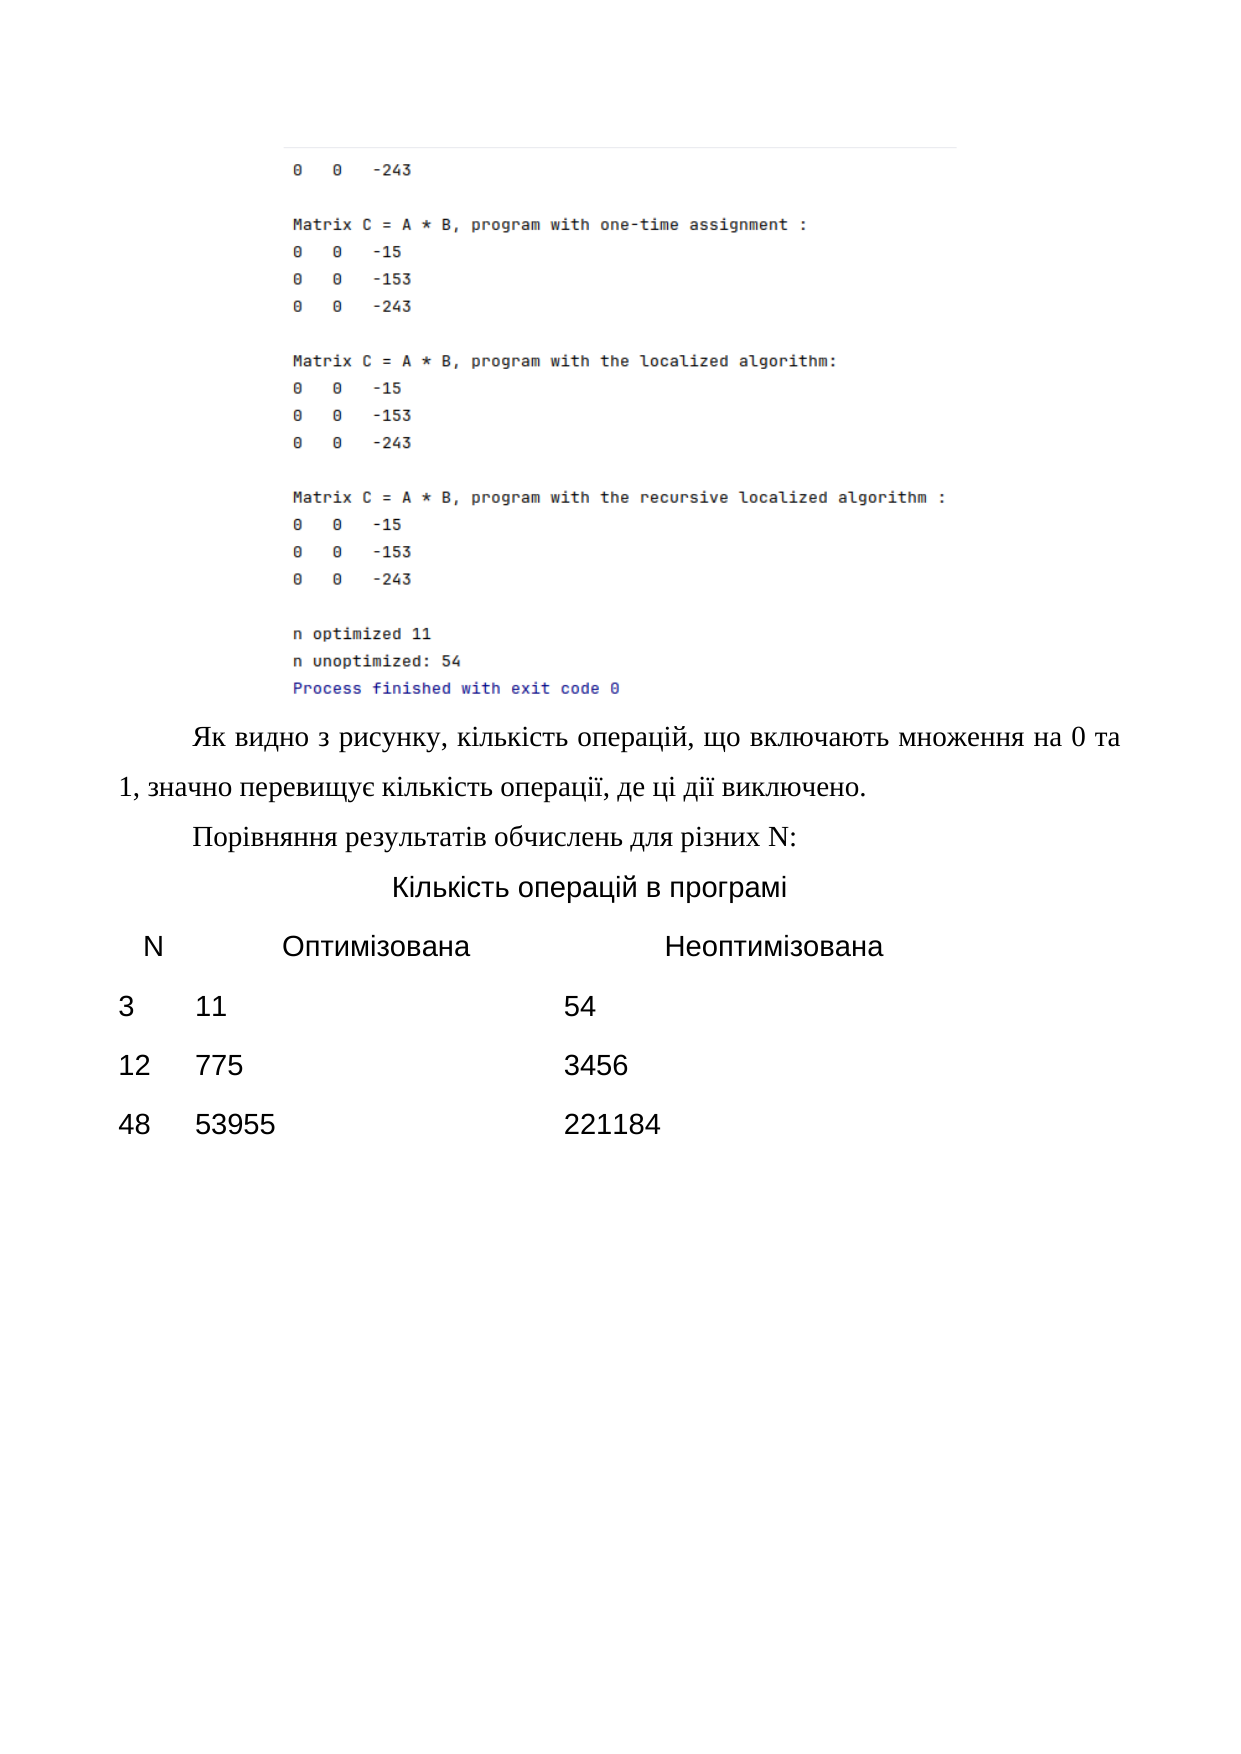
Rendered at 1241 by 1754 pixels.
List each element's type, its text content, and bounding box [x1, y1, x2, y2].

text Як видно з рисунку, кількість операцій, що включають множення на 0 та 1, значно перевищує кількість операції, де ці дії виключено. [118, 719, 1122, 803]
text Порівняння результатів обчислень для різних N: [118, 819, 1122, 853]
table_cell 53955 [192, 1107, 561, 1167]
table_cell 54 [561, 989, 987, 1048]
table_cell 11 [192, 989, 561, 1048]
table_cell 48 [115, 1107, 192, 1167]
table_cell 12 [115, 1048, 192, 1107]
table_cell 221184 [561, 1107, 987, 1167]
table_cell Неоптимізована [561, 929, 987, 988]
table_cell 775 [192, 1048, 561, 1107]
table_header [115, 870, 192, 929]
table_header Кількість операцій в програмі [192, 870, 987, 929]
table_cell 3 [115, 989, 192, 1048]
table_cell N [115, 929, 192, 988]
table_cell Оптимізована [192, 929, 561, 988]
table_cell 3456 [561, 1048, 987, 1107]
